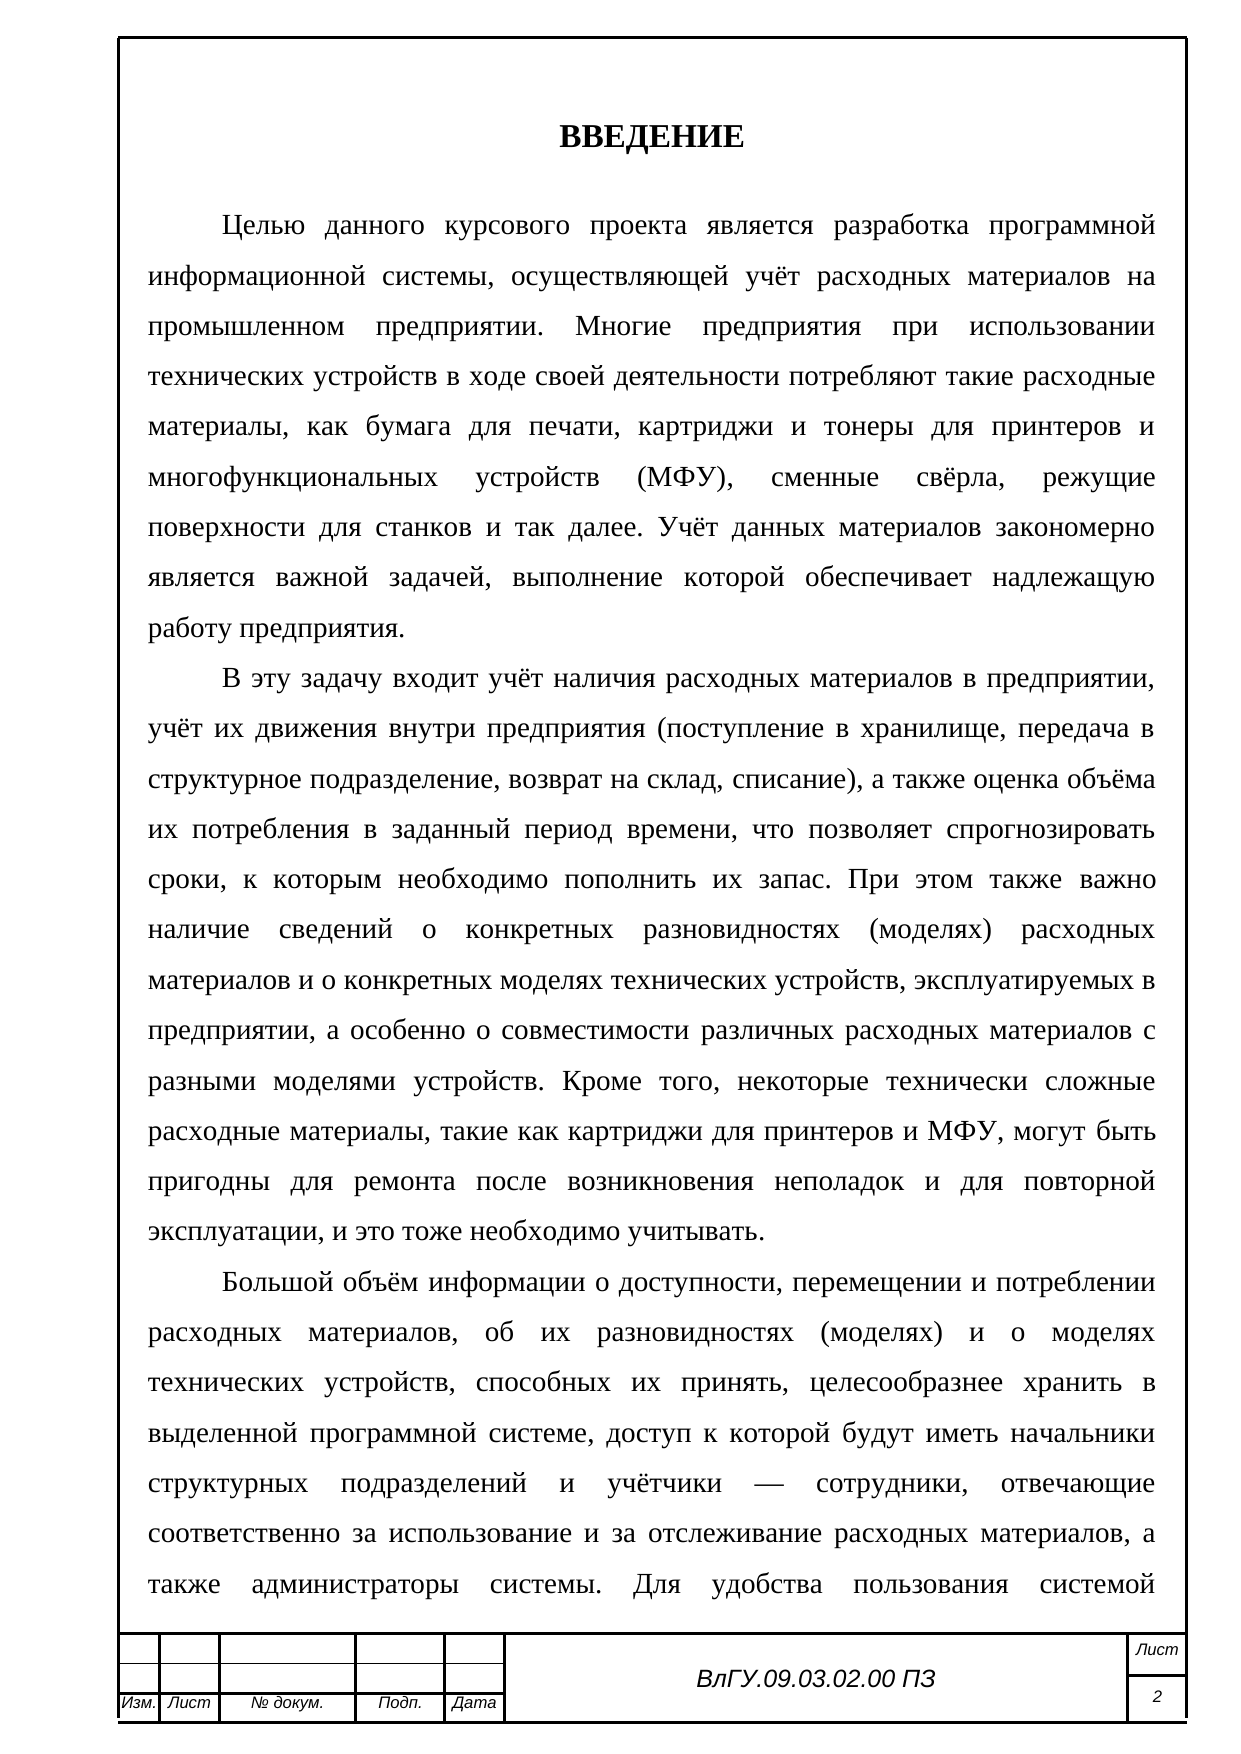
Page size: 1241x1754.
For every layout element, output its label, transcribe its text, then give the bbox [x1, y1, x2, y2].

text Большой объём информации о доступности, перемещении и потреблении расходных материалов, об их разновидностях (моделях) и о моделях технических устройств, способных их принять, целесообразнее хранить в выделенной программной системе, доступ к которой будут иметь начальники структурных подразделений и учётчики — сотрудники, отвечающие соответственно за использование и за отслеживание расходных материалов, а также администраторы системы. Для удобства пользования системой [148, 1264, 1156, 1599]
subtitle ВВЕДЕНИЕ [148, 116, 1156, 155]
text В эту задачу входит учёт наличия расходных материалов в предприятии, учёт их движения внутри предприятия (поступление в хранилище, передача в структурное подразделение, возврат на склад, списание), а также оценка объёма их потребления в заданный период времени, что позволяет спрогнозировать сроки, к которым необходимо пополнить их запас. При этом также важно наличие сведений о конкретных разновидностях (моделях) расходных материалов и о конкретных моделях технических устройств, эксплуатируемых в предприятии, а особенно о совместимости различных расходных материалов с разными моделями устройств. Кроме того, некоторые технически сложные расходные материалы, такие как картриджи для принтеров и МФУ, могут быть пригодны для ремонта после возникновения неполадок и для повторной эксплуатации, и это тоже необходимо учитывать. [148, 660, 1156, 1247]
text Целью данного курсового проекта является разработка программной информационной системы, осуществляющей учёт расходных материалов на промышленном предприятии. Многие предприятия при использовании технических устройств в ходе своей деятельности потребляют такие расходные материалы, как бумага для печати, картриджи и тонеры для принтеров и многофункциональных устройств (МФУ), сменные свёрла, режущие поверхности для станков и так далее. Учёт данных материалов закономерно является важной задачей, выполнение которой обеспечивает надлежащую работу предприятия. [148, 207, 1156, 643]
